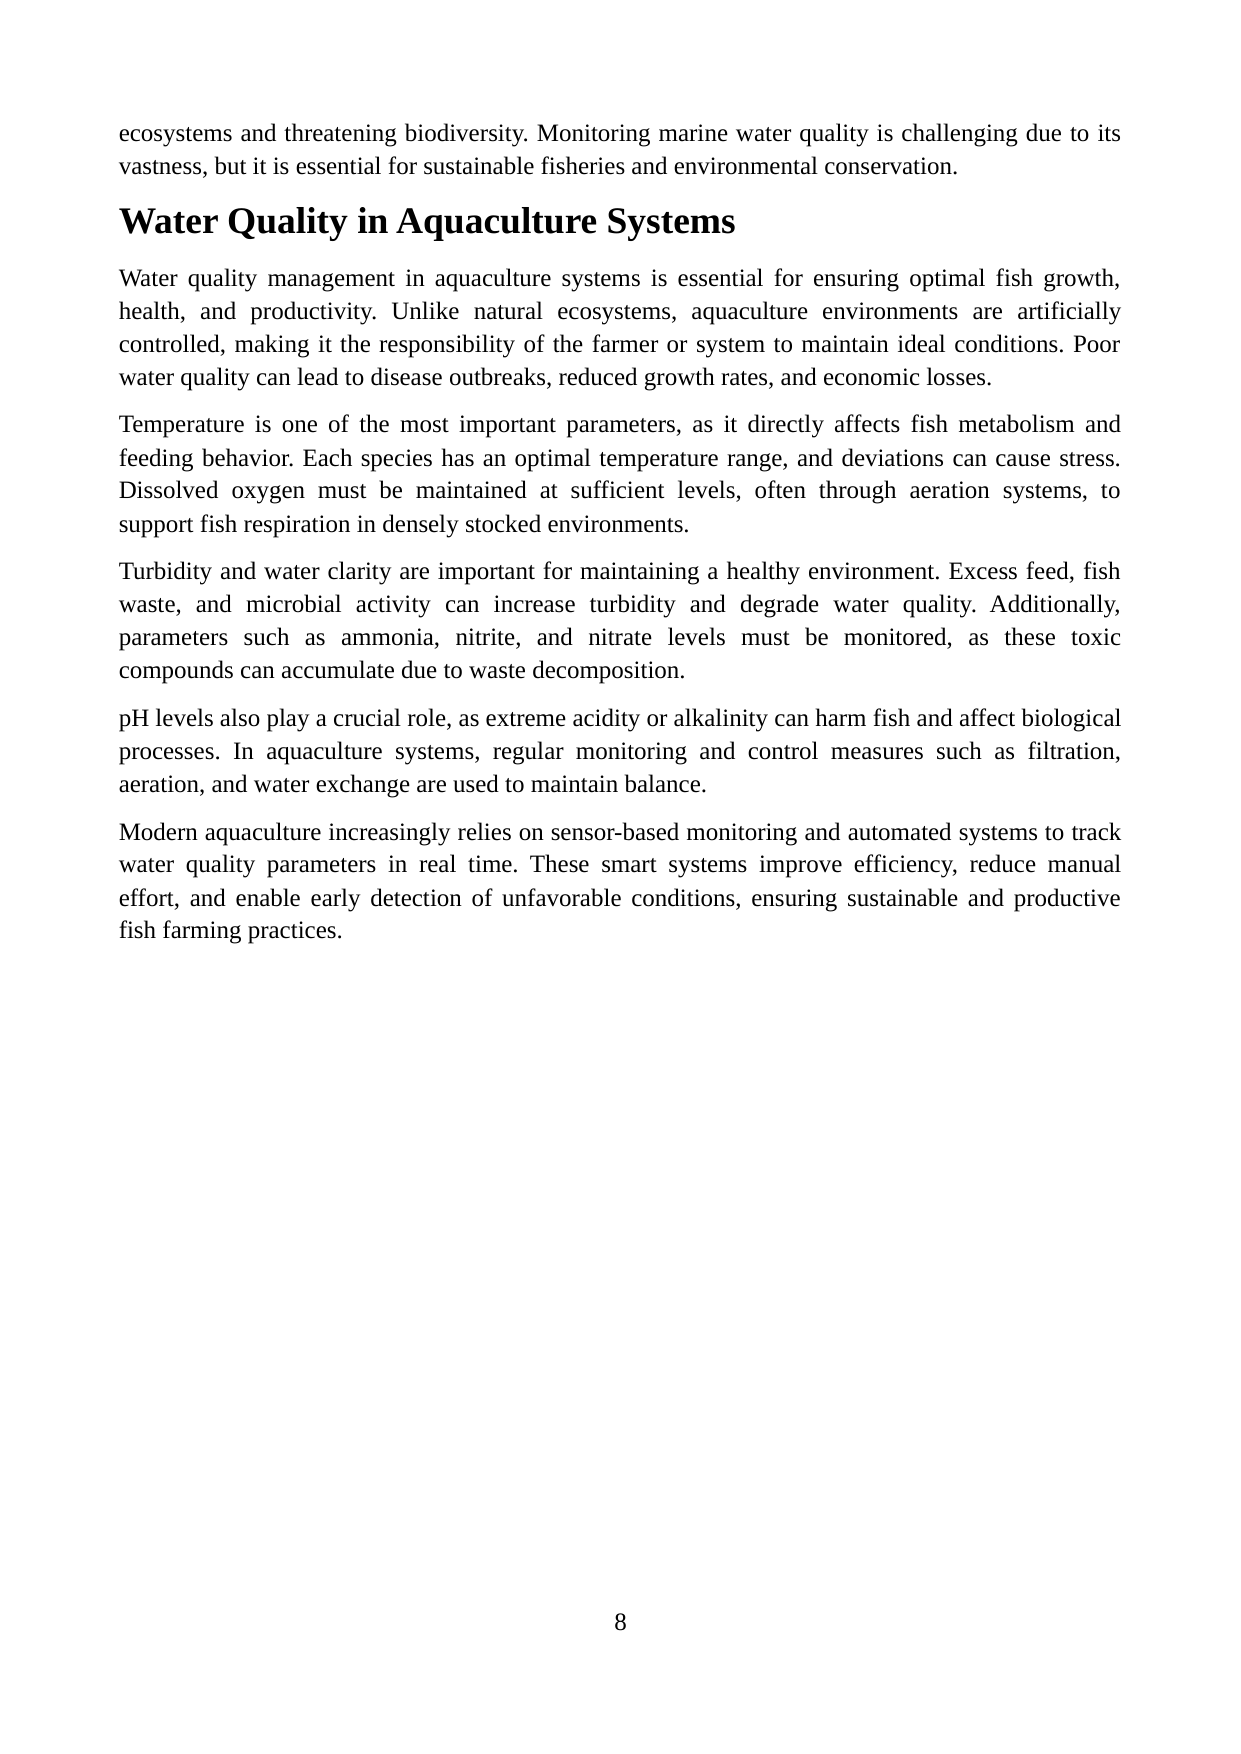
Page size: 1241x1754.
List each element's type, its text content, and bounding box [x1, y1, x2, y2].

text Water quality management in aquaculture systems is essential for ensuring optimal fish growth, health, and productivity. Unlike natural ecosystems, aquaculture environments are artificially controlled, making it the responsibility of the farmer or system to maintain ideal conditions. Poor water quality can lead to disease outbreaks, reduced growth rates, and economic losses. [118, 263, 1122, 391]
text pH levels also play a crucial role, as extreme acidity or alkalinity can harm fish and affect biological processes. In aquaculture systems, regular monitoring and control measures such as filtration, aeration, and water exchange are used to maintain balance. [118, 703, 1122, 798]
text Modern aquaculture increasingly relies on sensor-based monitoring and automated systems to track water quality parameters in real time. These smart systems improve efficiency, reduce manual effort, and enable early detection of unfavorable conditions, ensuring sustainable and productive fish farming practices. [118, 817, 1122, 944]
text ecosystems and threatening biodiversity. Monitoring marine water quality is challenging due to its vastness, but it is essential for sustainable fisheries and environmental conservation. [118, 118, 1122, 180]
subtitle Water Quality in Aquaculture Systems [118, 199, 1122, 242]
text Turbidity and water clarity are important for maintaining a healthy environment. Excess feed, fish waste, and microbial activity can increase turbidity and degrade water quality. Additionally, parameters such as ammonia, nitrite, and nitrate levels must be monitored, as these toxic compounds can accumulate due to waste decomposition. [118, 556, 1122, 684]
text Temperature is one of the most important parameters, as it directly affects fish metabolism and feeding behavior. Each species has an optimal temperature range, and deviations can cause stress. Dissolved oxygen must be maintained at sufficient levels, often through aeration systems, to support fish respiration in densely stocked environments. [118, 409, 1122, 537]
